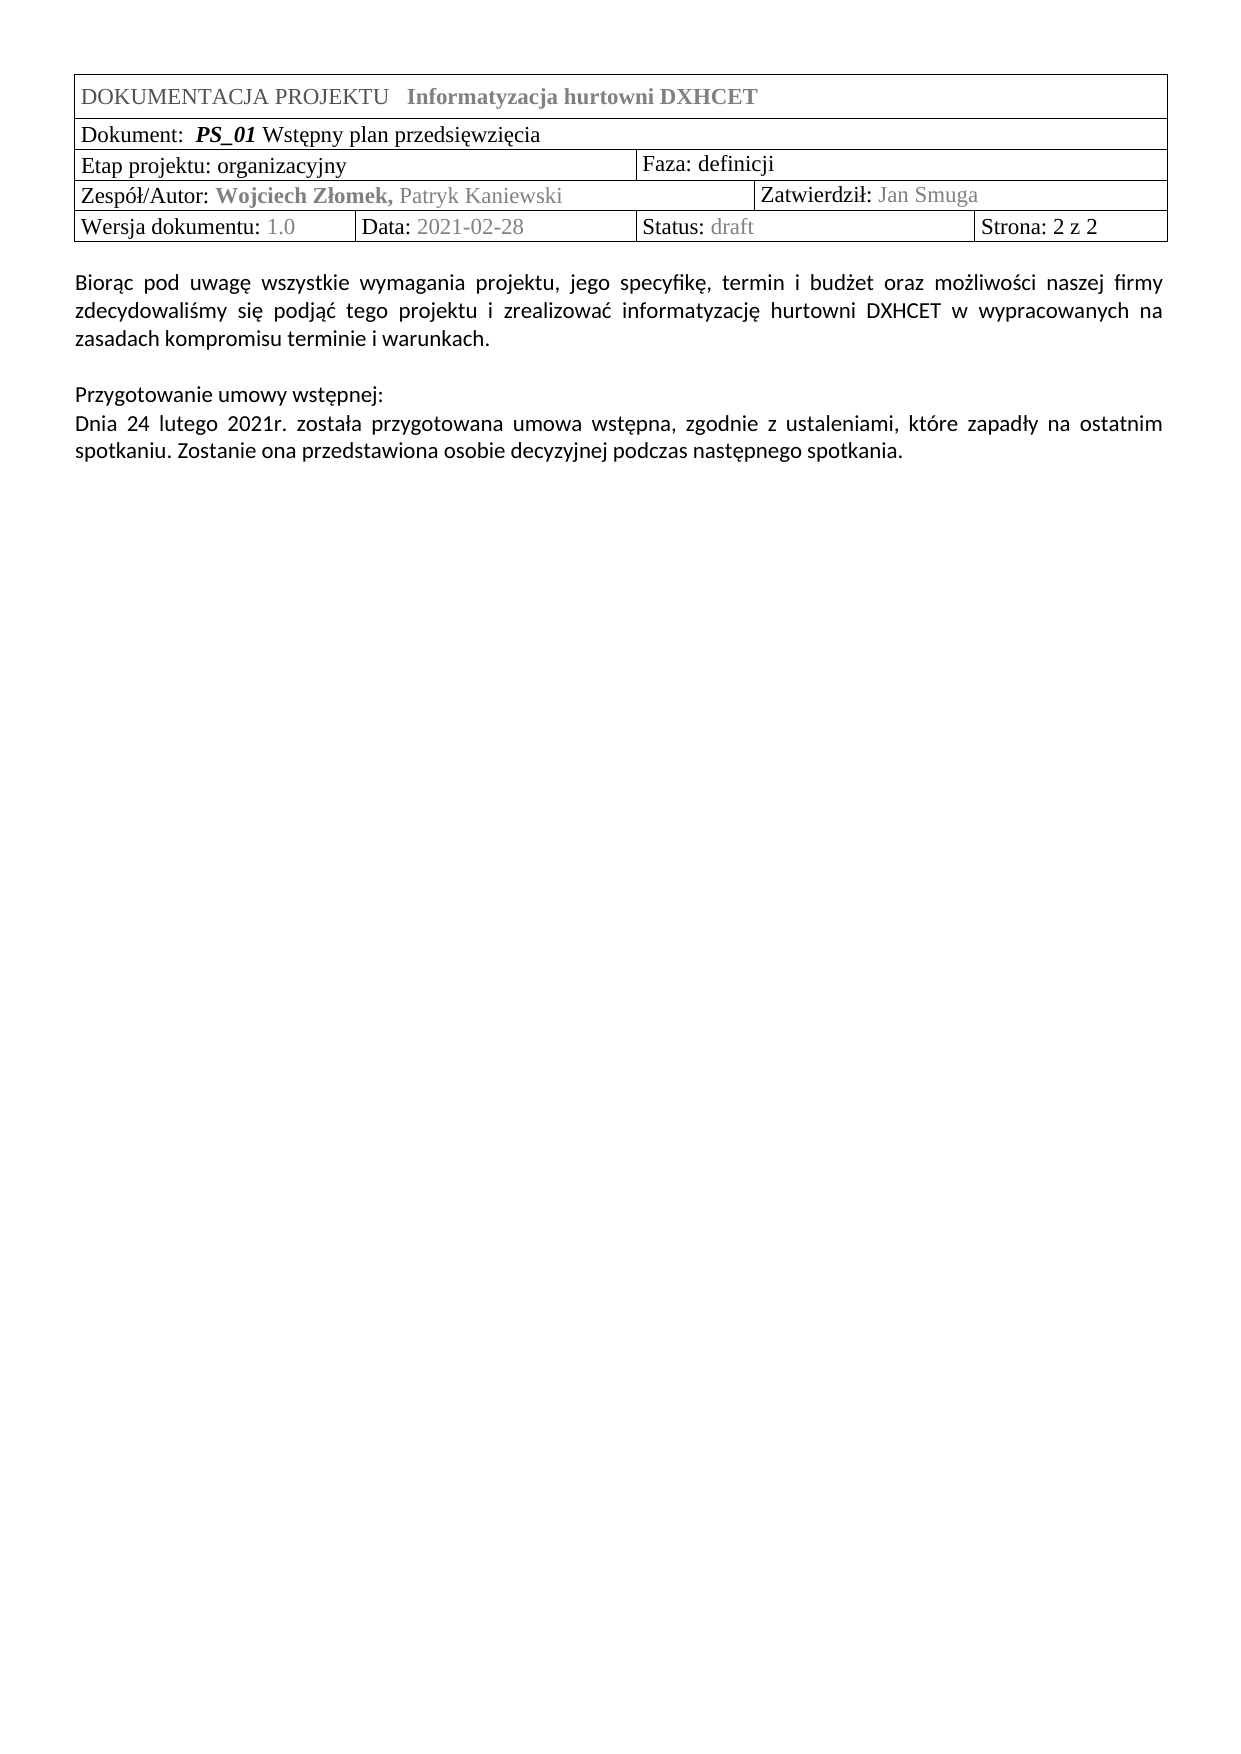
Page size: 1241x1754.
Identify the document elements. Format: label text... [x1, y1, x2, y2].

text Dnia 24 lutego 2021r. została przygotowana umowa wstępna, zgodnie z ustaleniami, które zapadły na ostatnim spotkaniu. Zostanie ona przedstawiona osobie decyzyjnej podczas następnego spotkania. [75, 409, 1165, 465]
text Biorąc pod uwagę wszystkie wymagania projektu, jego specyfikę, termin i budżet oraz możliwości naszej firmy zdecydowaliśmy się podjąć tego projektu i zrealizować informatyzację hurtowni DXHCET w wypracowanych na zasadach kompromisu terminie i warunkach. [75, 268, 1165, 353]
text Przygotowanie umowy wstępnej: [75, 381, 1165, 409]
